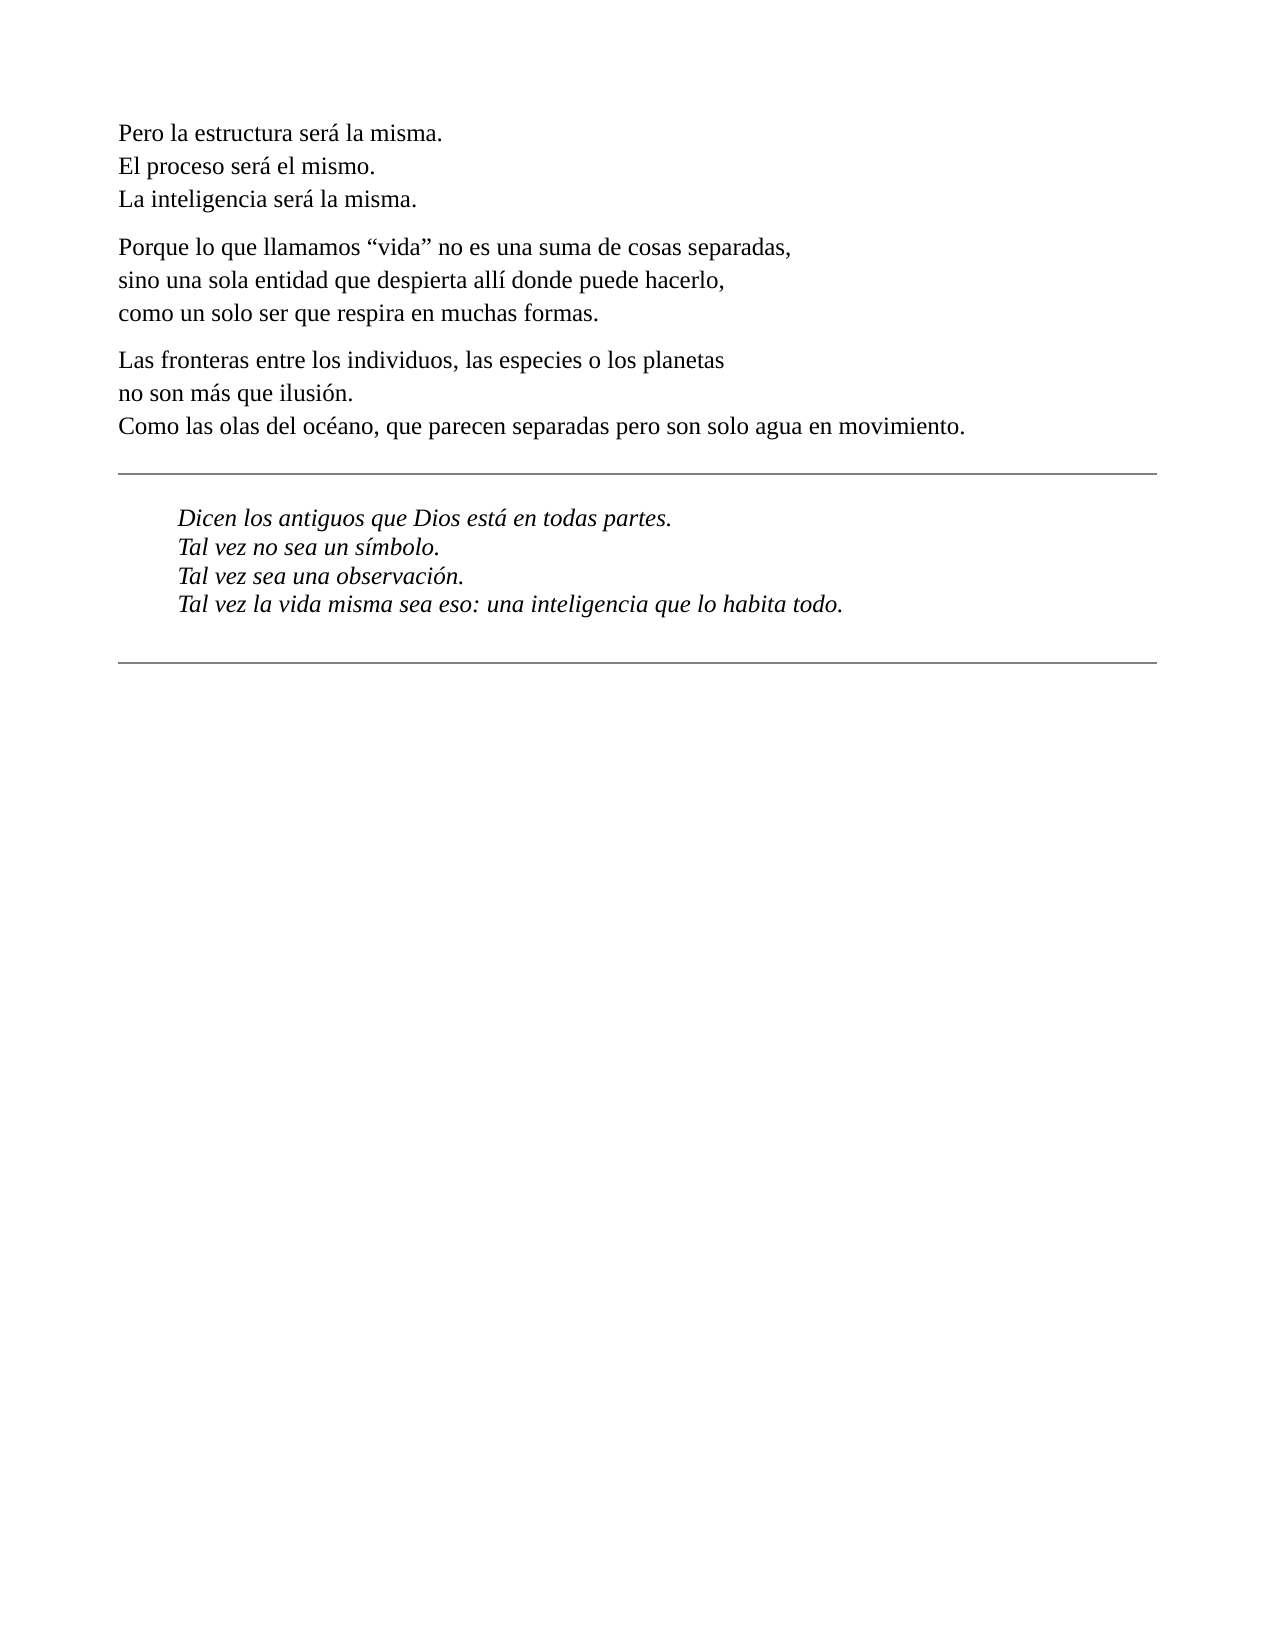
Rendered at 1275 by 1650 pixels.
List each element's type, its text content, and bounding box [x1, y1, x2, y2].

text Pero la estructura será la misma. El proceso será el mismo. La inteligencia será la misma. [118, 118, 1157, 213]
text Porque lo que llamamos “vida” no es una suma de cosas separadas, sino una sola entidad que despierta allí donde puede hacerlo, como un solo ser que respira en muchas formas. [118, 232, 1157, 327]
text Las fronteras entre los individuos, las especies o los planetas no son más que ilusión. Como las olas del océano, que parecen separadas pero son solo agua en movimiento. [118, 345, 1157, 440]
text Dicen los antiguos que Dios está en todas partes. Tal vez no sea un símbolo. Tal vez sea una observación. Tal vez la vida misma sea eso: una inteligencia que lo habita todo. [177, 503, 1098, 618]
